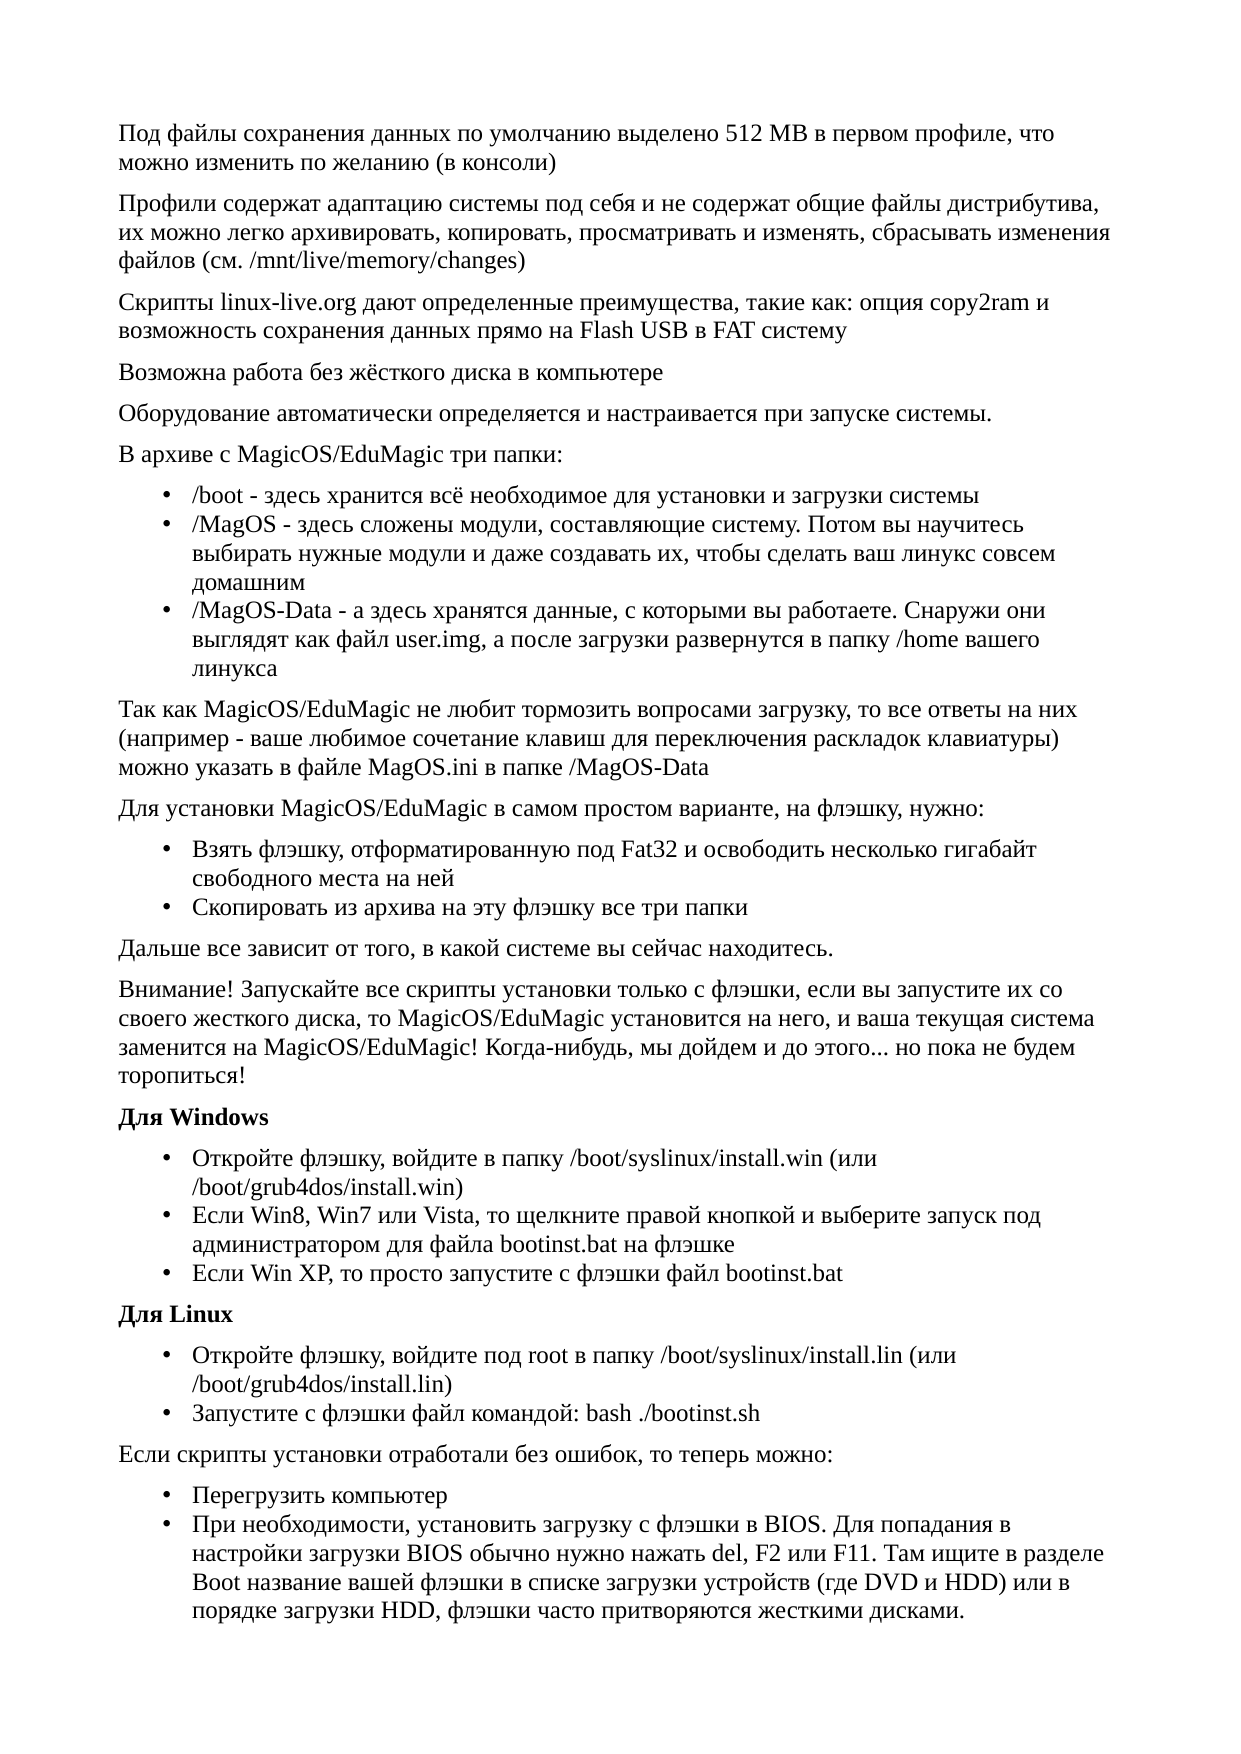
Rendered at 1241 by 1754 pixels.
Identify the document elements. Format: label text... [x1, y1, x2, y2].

text Дальше все зависит от того, в какой системе вы сейчас находитесь. [118, 933, 1122, 962]
text Так как MagicOS/EduMagic не любит тормозить вопросами загрузку, то все ответы на них (например - ваше любимое сочетание клавиш для переключения раскладок клавиатуры) можно указать в файле MagOS.ini в папке /MagOS-Data [118, 694, 1122, 781]
list Скопировать из архива на эту флэшку все три папки [162, 892, 1122, 921]
text Для установки MagicOS/EduMagic в самом простом варианте, на флэшку, нужно: [118, 793, 1122, 822]
text В архиве с MagicOS/EduMagic три папки: [118, 439, 1122, 468]
text Под файлы сохранения данных по умолчанию выделено 512 МB в первом профиле, что можно изменить по желанию (в консоли) [118, 118, 1122, 176]
text Если скрипты установки отработали без ошибок, то теперь можно: [118, 1439, 1122, 1468]
list /MagOS - здесь сложены модули, составляющие систему. Потом вы научитесь выбирать нужные модули и даже создавать их, чтобы сделать ваш линукс совсем домашним [162, 509, 1122, 596]
text Возможна работа без жёсткого диска в компьютере [118, 357, 1122, 386]
list Откройте флэшку, войдите в папку /boot/syslinux/install.win (или /boot/grub4dos/install.win) [162, 1143, 1122, 1201]
list При необходимости, установить загрузку с флэшки в BIOS. Для попадания в настройки загрузки BIOS обычно нужно нажать del, F2 или F11. Там ищите в разделе Boot название вашей флэшки в списке загрузки устройств (где DVD и HDD) или в порядке загрузки HDD, флэшки часто притворяются жесткими дисками. [162, 1509, 1122, 1624]
list Перегрузить компьютер [162, 1481, 1122, 1509]
text Для Linux [118, 1299, 1122, 1328]
text Оборудование автоматически определяется и настраивается при запуске системы. [118, 398, 1122, 427]
list Запустите c флэшки файл командой: bash ./bootinst.sh [162, 1398, 1122, 1427]
list /boot - здесь хранится всё необходимое для установки и загрузки системы [162, 481, 1122, 509]
text Профили содержат адаптацию системы под себя и не содержат общие файлы дистрибутива, их можно легко архивировать, копировать, просматривать и изменять, сбрасывать изменения файлов (см. /mnt/live/memory/changes) [118, 188, 1122, 274]
list Если Win8, Win7 или Vista, то щелкните правой кнопкой и выберите запуск под администратором для файла bootinst.bat на флэшке [162, 1201, 1122, 1258]
list Если Win XP, то просто запустите с флэшки файл bootinst.bat [162, 1258, 1122, 1287]
list Взять флэшку, отформатированную под Fat32 и освободить несколько гигабайт свободного места на ней [162, 834, 1122, 892]
text Скрипты linux-live.org дают определенные преимущества, такие как: опция copy2ram и возможность сохранения данных прямо на Flash USB в FAT систему [118, 287, 1122, 344]
text Для Windows [118, 1102, 1122, 1131]
list /MagOS-Data - а здесь хранятся данные, с которыми вы работаете. Снаружи они выглядят как файл user.img, а после загрузки развернутся в папку /home вашего линукса [162, 596, 1122, 682]
text Внимание! Запускайте все скрипты установки только с флэшки, если вы запустите их со своего жесткого диска, то MagicOS/EduMagic установится на него, и ваша текущая система заменится на MagicOS/EduMagic! Когда-нибудь, мы дойдем и до этого... но пока не будем торопиться! [118, 974, 1122, 1089]
list Откройте флэшку, войдите под root в папку /boot/syslinux/install.lin (или /boot/grub4dos/install.lin) [162, 1341, 1122, 1398]
